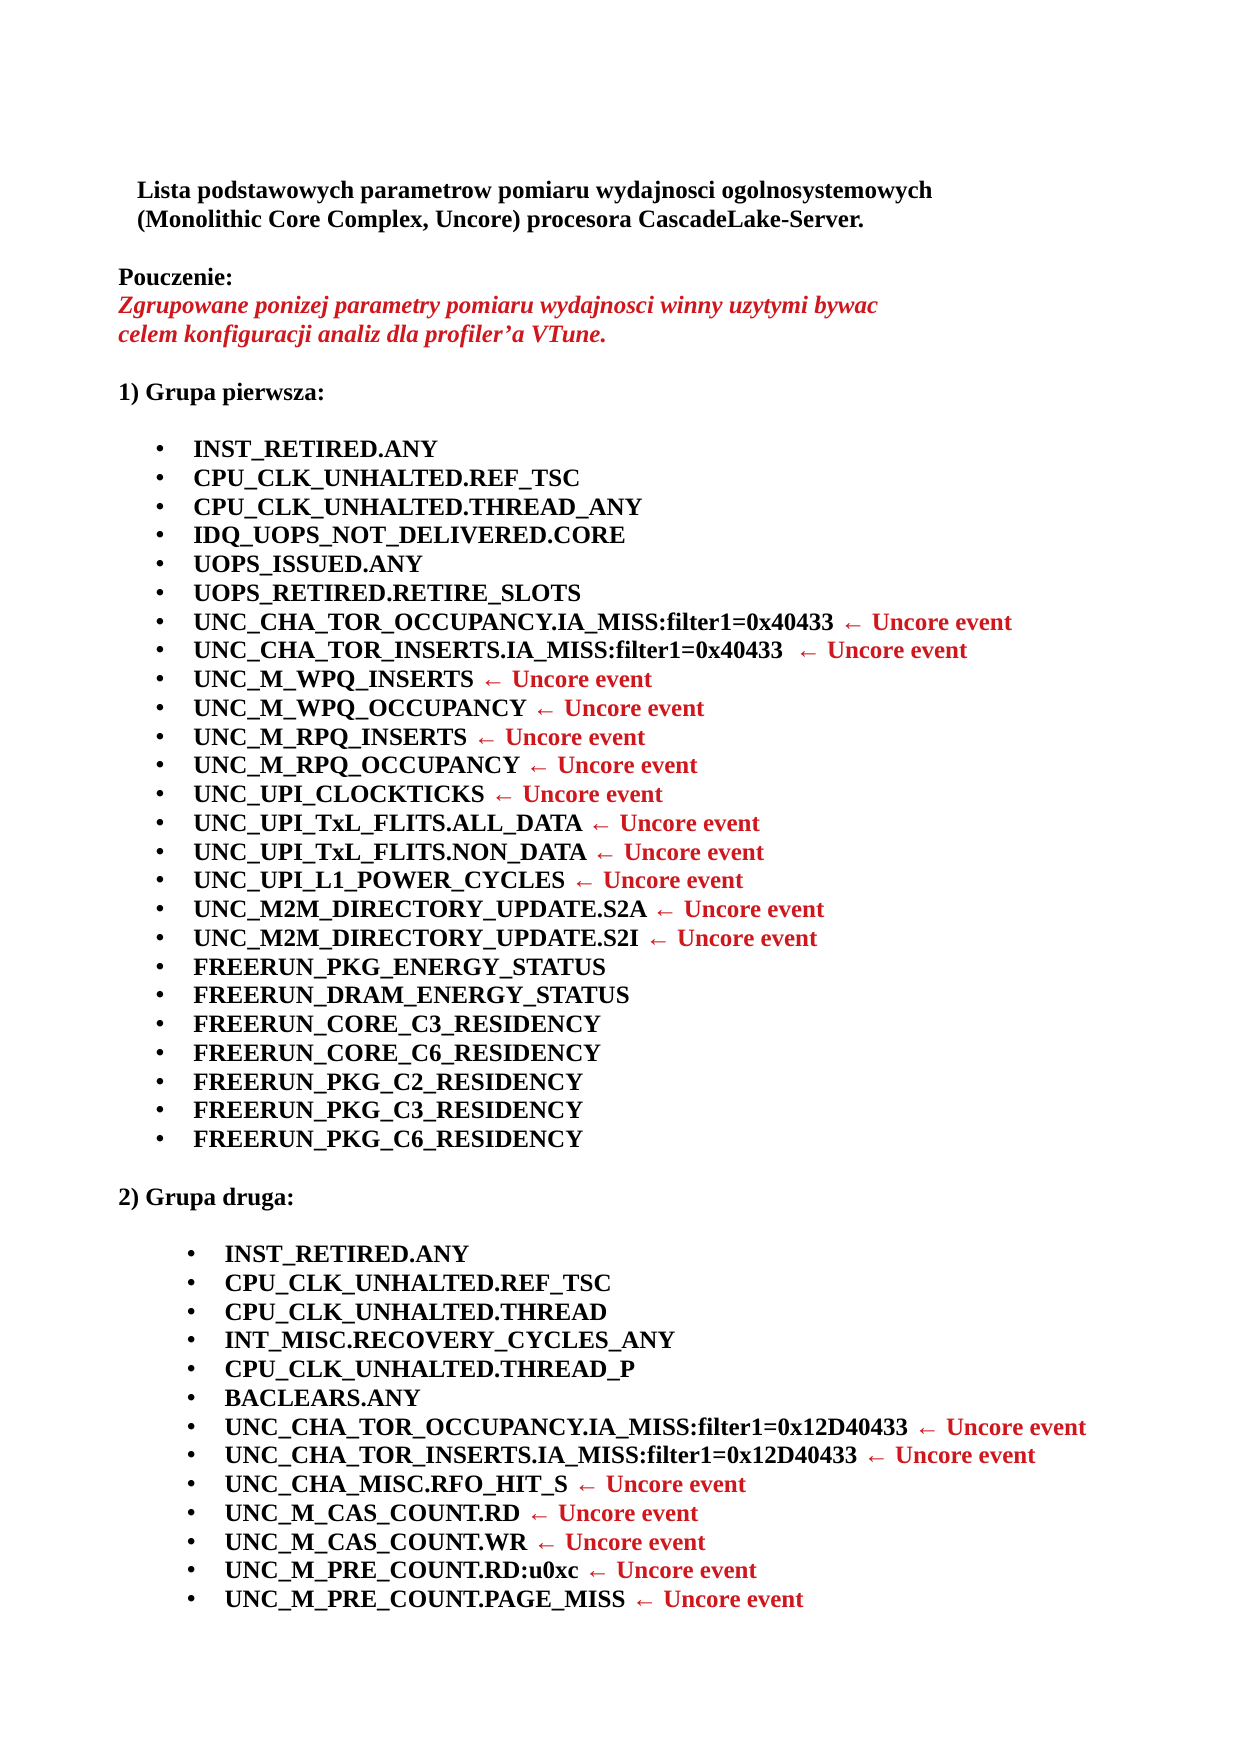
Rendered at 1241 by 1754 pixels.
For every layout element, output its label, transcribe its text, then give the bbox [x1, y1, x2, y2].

list CPU_CLK_UNHALTED.THREAD_ANY [156, 492, 1122, 521]
list UNC_M2M_DIRECTORY_UPDATE.S2I ← Uncore event [156, 923, 1122, 952]
list FREERUN_PKG_ENERGY_STATUS [156, 952, 1122, 981]
list UNC_CHA_TOR_INSERTS.IA_MISS:filter1=0x12D40433 ← Uncore event [187, 1441, 1122, 1469]
list CPU_CLK_UNHALTED.THREAD [187, 1297, 1122, 1326]
list UNC_CHA_TOR_OCCUPANCY.IA_MISS:filter1=0x12D40433 ← Uncore event [187, 1412, 1122, 1441]
list IDQ_UOPS_NOT_DELIVERED.CORE [156, 521, 1122, 549]
list UNC_M_PRE_COUNT.PAGE_MISS ← Uncore event [187, 1584, 1122, 1613]
list FREERUN_CORE_C3_RESIDENCY [156, 1009, 1122, 1038]
list UNC_UPI_L1_POWER_CYCLES ← Uncore event [156, 866, 1122, 894]
list FREERUN_PKG_C2_RESIDENCY [156, 1067, 1122, 1096]
list FREERUN_CORE_C6_RESIDENCY [156, 1038, 1122, 1067]
list INST_RETIRED.ANY [187, 1239, 1122, 1268]
list UNC_M_CAS_COUNT.RD ← Uncore event [187, 1498, 1122, 1527]
text (Monolithic Core Complex, Uncore) procesora CascadeLake-Server. [118, 204, 1122, 233]
list UNC_M_RPQ_INSERTS ← Uncore event [156, 722, 1122, 751]
text Pouczenie: [118, 262, 1122, 291]
list UNC_M_PRE_COUNT.RD:u0xc ← Uncore event [187, 1556, 1122, 1584]
list INT_MISC.RECOVERY_CYCLES_ANY [187, 1326, 1122, 1354]
list FREERUN_DRAM_ENERGY_STATUS [156, 981, 1122, 1009]
list UNC_M_WPQ_OCCUPANCY ← Uncore event [156, 693, 1122, 722]
list BACLEARS.ANY [187, 1383, 1122, 1412]
list UOPS_ISSUED.ANY [156, 549, 1122, 578]
list FREERUN_PKG_C6_RESIDENCY [156, 1124, 1122, 1153]
list UNC_CHA_TOR_INSERTS.IA_MISS:filter1=0x40433 ← Uncore event [156, 636, 1122, 664]
list INST_RETIRED.ANY [156, 434, 1122, 463]
list CPU_CLK_UNHALTED.THREAD_P [187, 1354, 1122, 1383]
list UNC_CHA_TOR_OCCUPANCY.IA_MISS:filter1=0x40433 ← Uncore event [156, 607, 1122, 636]
list UNC_M_CAS_COUNT.WR ← Uncore event [187, 1527, 1122, 1556]
list CPU_CLK_UNHALTED.REF_TSC [156, 463, 1122, 492]
text Zgrupowane ponizej parametry pomiaru wydajnosci winny uzytymi bywac [118, 291, 1122, 319]
list UNC_UPI_TxL_FLITS.NON_DATA ← Uncore event [156, 837, 1122, 866]
list UNC_CHA_MISC.RFO_HIT_S ← Uncore event [187, 1469, 1122, 1498]
list CPU_CLK_UNHALTED.REF_TSC [187, 1268, 1122, 1297]
list UNC_UPI_CLOCKTICKS ← Uncore event [156, 779, 1122, 808]
list UNC_M2M_DIRECTORY_UPDATE.S2A ← Uncore event [156, 894, 1122, 923]
list UNC_M_RPQ_OCCUPANCY ← Uncore event [156, 751, 1122, 779]
text Lista podstawowych parametrow pomiaru wydajnosci ogolnosystemowych [118, 176, 1122, 204]
text 1) Grupa pierwsza: [118, 377, 1122, 406]
text celem konfiguracji analiz dla profiler’a VTune. [118, 319, 1122, 348]
list UNC_UPI_TxL_FLITS.ALL_DATA ← Uncore event [156, 808, 1122, 837]
list UNC_M_WPQ_INSERTS ← Uncore event [156, 664, 1122, 693]
text 2) Grupa druga: [118, 1182, 1122, 1211]
list FREERUN_PKG_C3_RESIDENCY [156, 1096, 1122, 1124]
list UOPS_RETIRED.RETIRE_SLOTS [156, 578, 1122, 607]
